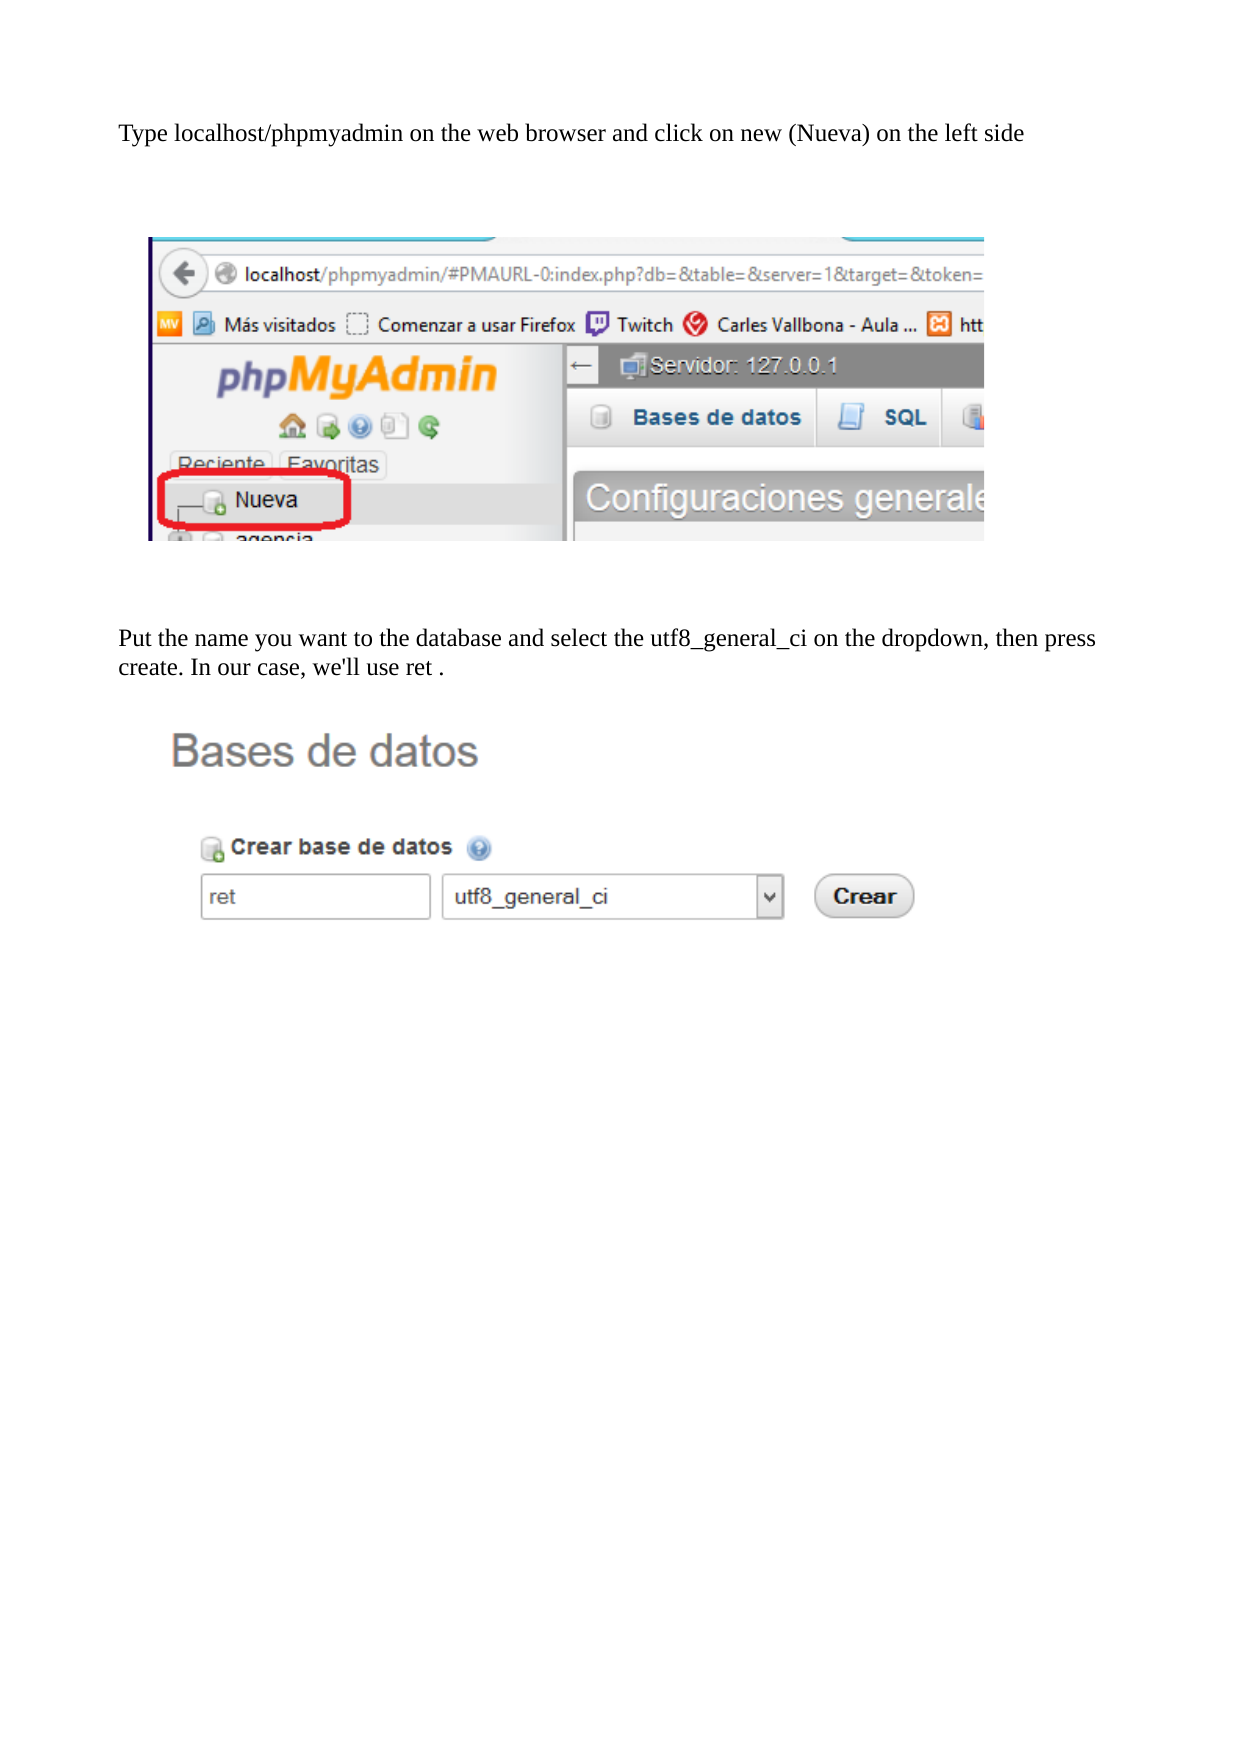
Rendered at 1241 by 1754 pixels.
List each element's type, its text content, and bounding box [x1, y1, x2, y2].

text Type localhost/phpmyadmin on the web browser and click on new (Nueva) on the left side [118, 118, 1122, 147]
text Put the name you want to the database and select the utf8_general_ci on the dropdown, then press create. In our case, we'll use ret . [118, 623, 1122, 681]
